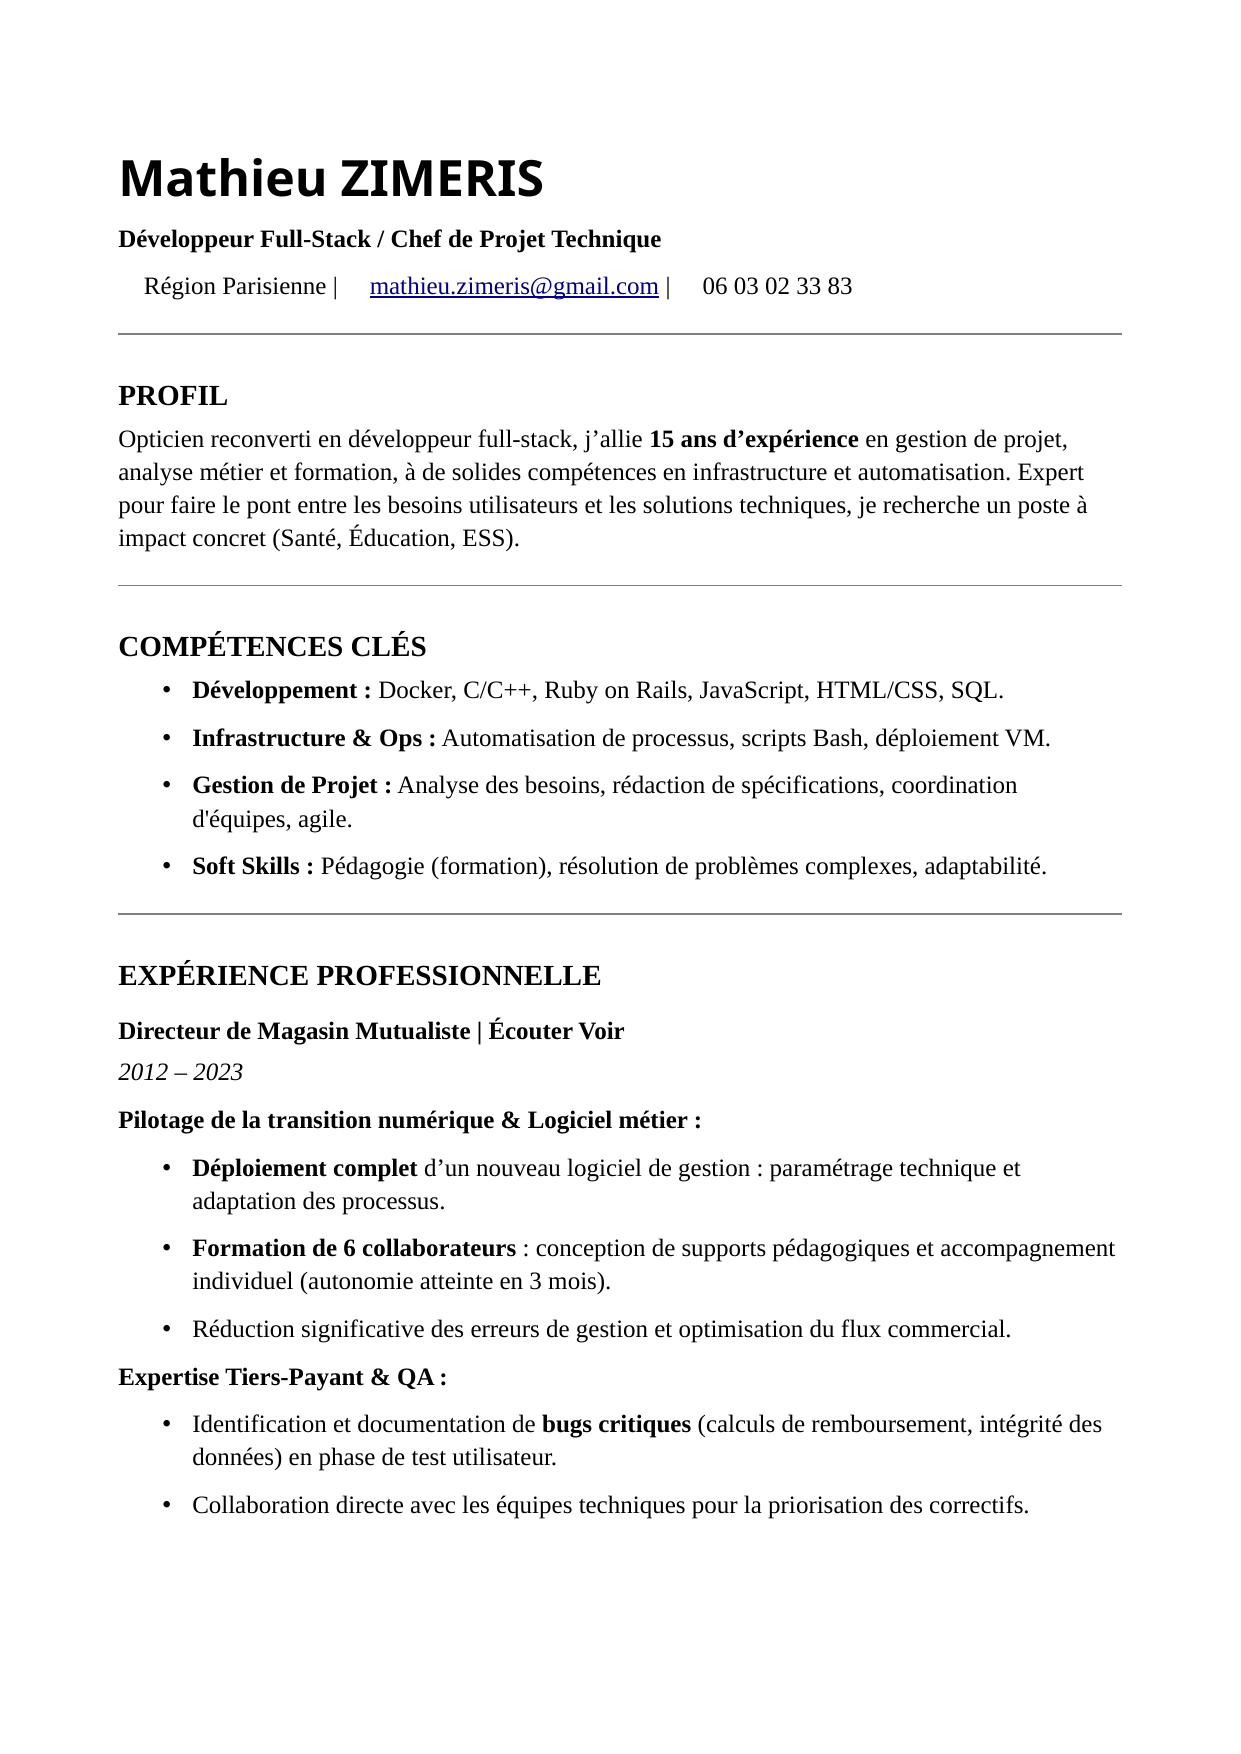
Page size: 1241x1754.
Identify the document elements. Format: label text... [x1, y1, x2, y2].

text Pilotage de la transition numérique & Logiciel métier : [118, 1105, 1122, 1134]
subtitle COMPÉTENCES CLÉS [118, 629, 1122, 663]
list Gestion de Projet : Analyse des besoins, rédaction de spécifications, coordination d'équipes, agile. [162, 771, 1122, 832]
subtitle Mathieu ZIMERIS [118, 143, 1122, 211]
text Expertise Tiers-Payant & QA : [118, 1362, 1122, 1390]
subtitle Directeur de Magasin Mutualiste | Écouter Voir [118, 1016, 1122, 1045]
text Opticien reconverti en développeur full-stack, j’allie 15 ans d’expérience en gestion de projet, analyse métier et formation, à de solides compétences en infrastructure et automatisation. Expert pour faire le pont entre les besoins utilisateurs et les solutions techniques, je recherche un poste à impact concret (Santé, Éducation, ESS). [118, 424, 1122, 552]
list Développement : Docker, C/C++, Ruby on Rails, JavaScript, HTML/CSS, SQL. [162, 675, 1122, 704]
text Développeur Full-Stack / Chef de Projet Technique [118, 224, 1122, 252]
list Formation de 6 collaborateurs : conception de supports pédagogiques et accompagnement individuel (autonomie atteinte en 3 mois). [162, 1233, 1122, 1295]
list Identification et documentation de bugs critiques (calculs de remboursement, intégrité des données) en phase de test utilisateur. [162, 1409, 1122, 1471]
list Collaboration directe avec les équipes techniques pour la priorisation des correctifs. [162, 1490, 1122, 1518]
list Réduction significative des erreurs de gestion et optimisation du flux commercial. [162, 1314, 1122, 1343]
list Infrastructure & Ops : Automatisation de processus, scripts Bash, déploiement VM. [162, 723, 1122, 752]
list Soft Skills : Pédagogie (formation), résolution de problèmes complexes, adaptabilité. [162, 851, 1122, 880]
subtitle PROFIL [118, 378, 1122, 411]
subtitle EXPÉRIENCE PROFESSIONNELLE [118, 958, 1122, 991]
text 2012 – 2023 [118, 1057, 1122, 1086]
list Déploiement complet d’un nouveau logiciel de gestion : paramétrage technique et adaptation des processus. [162, 1153, 1122, 1214]
text 📍 Région Parisienne | 📧 mathieu.zimeris@gmail.com | 📞 06 03 02 33 83 [118, 271, 1122, 300]
